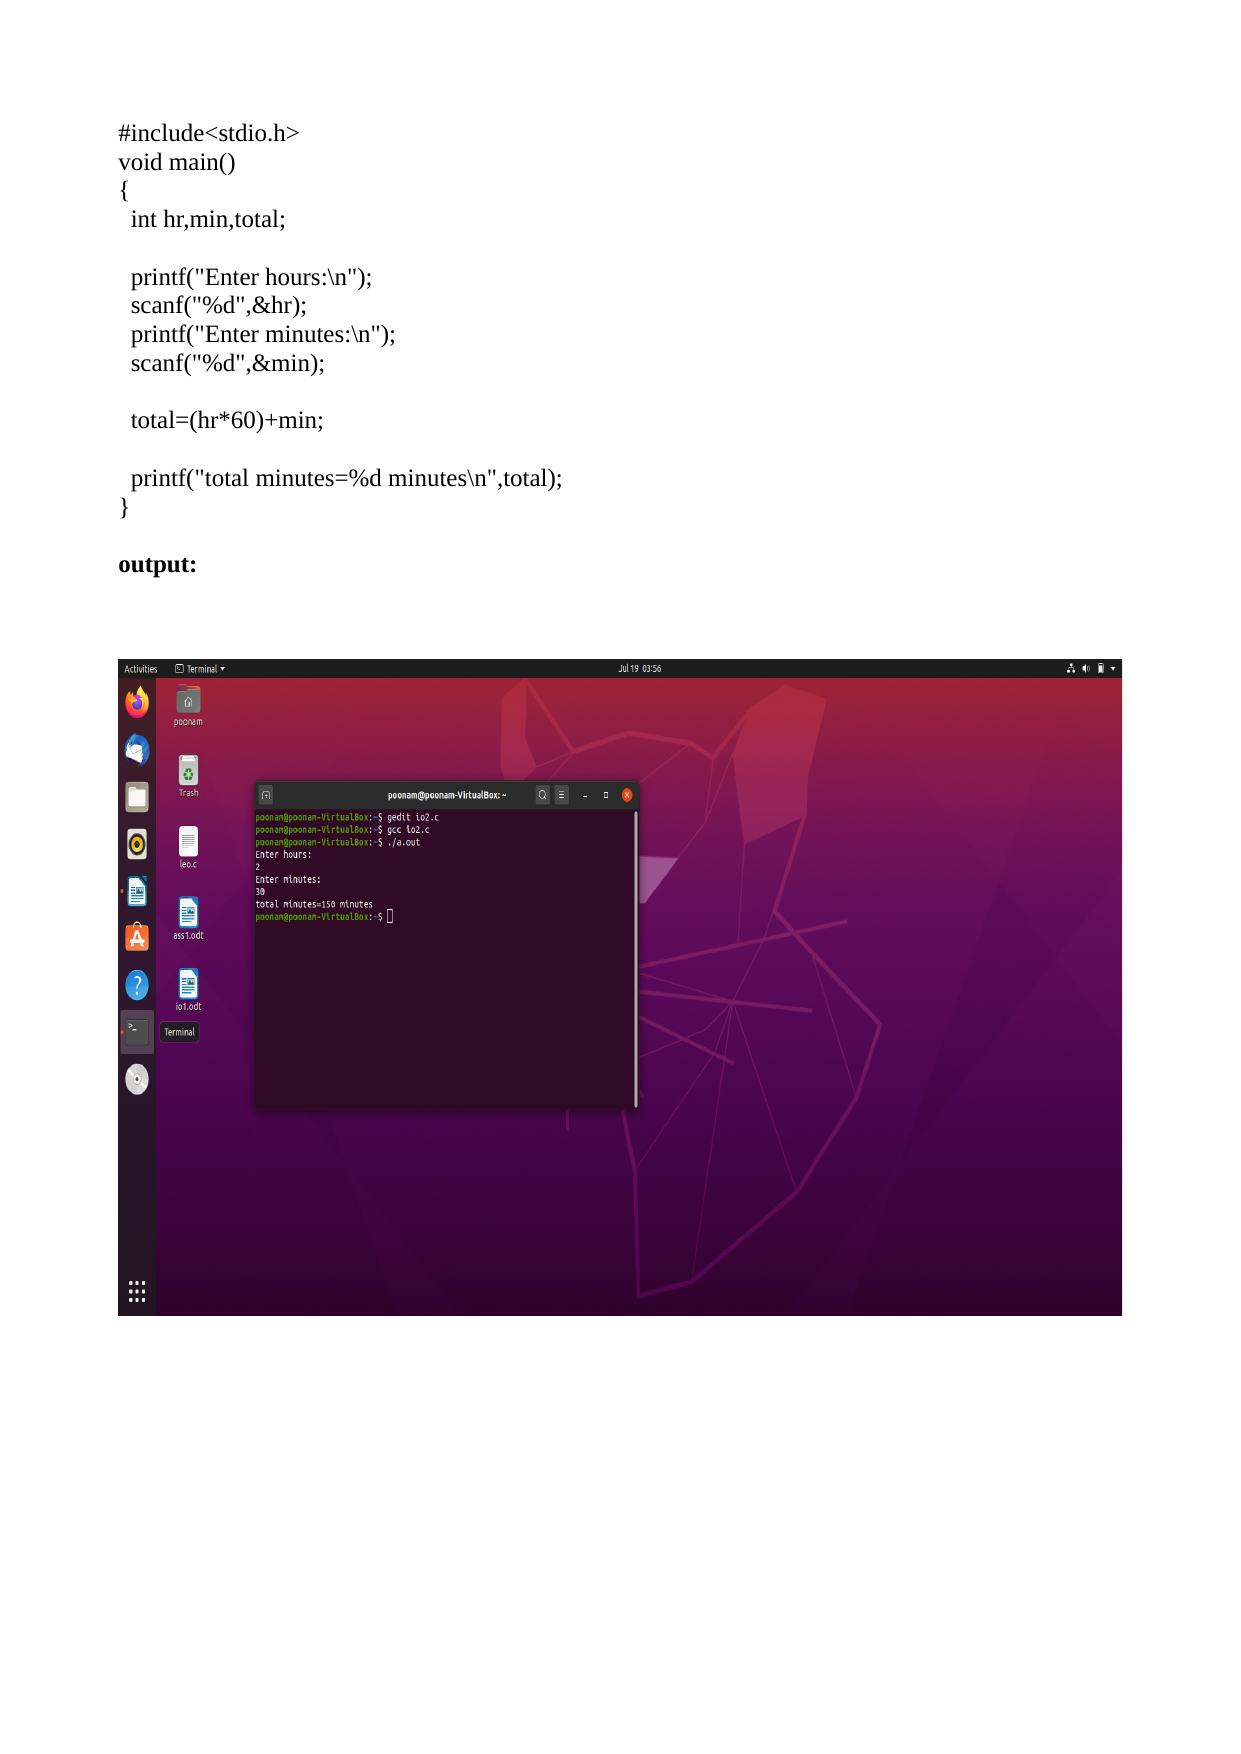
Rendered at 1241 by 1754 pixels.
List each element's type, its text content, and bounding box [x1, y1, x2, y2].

text scanf("%d",&min); [118, 348, 1122, 377]
text printf("Enter minutes:\n"); [118, 319, 1122, 348]
text #include<stdio.h> [118, 118, 1122, 147]
text printf("Enter hours:\n"); [118, 262, 1122, 291]
text output: [118, 549, 1122, 578]
picture [118, 659, 1123, 1316]
text void main() [118, 147, 1122, 176]
text scanf("%d",&hr); [118, 291, 1122, 319]
text total=(hr*60)+min; [118, 406, 1122, 434]
text printf("total minutes=%d minutes\n",total); [118, 463, 1122, 492]
text int hr,min,total; [118, 204, 1122, 233]
text { [118, 176, 1122, 204]
text } [118, 492, 1122, 521]
